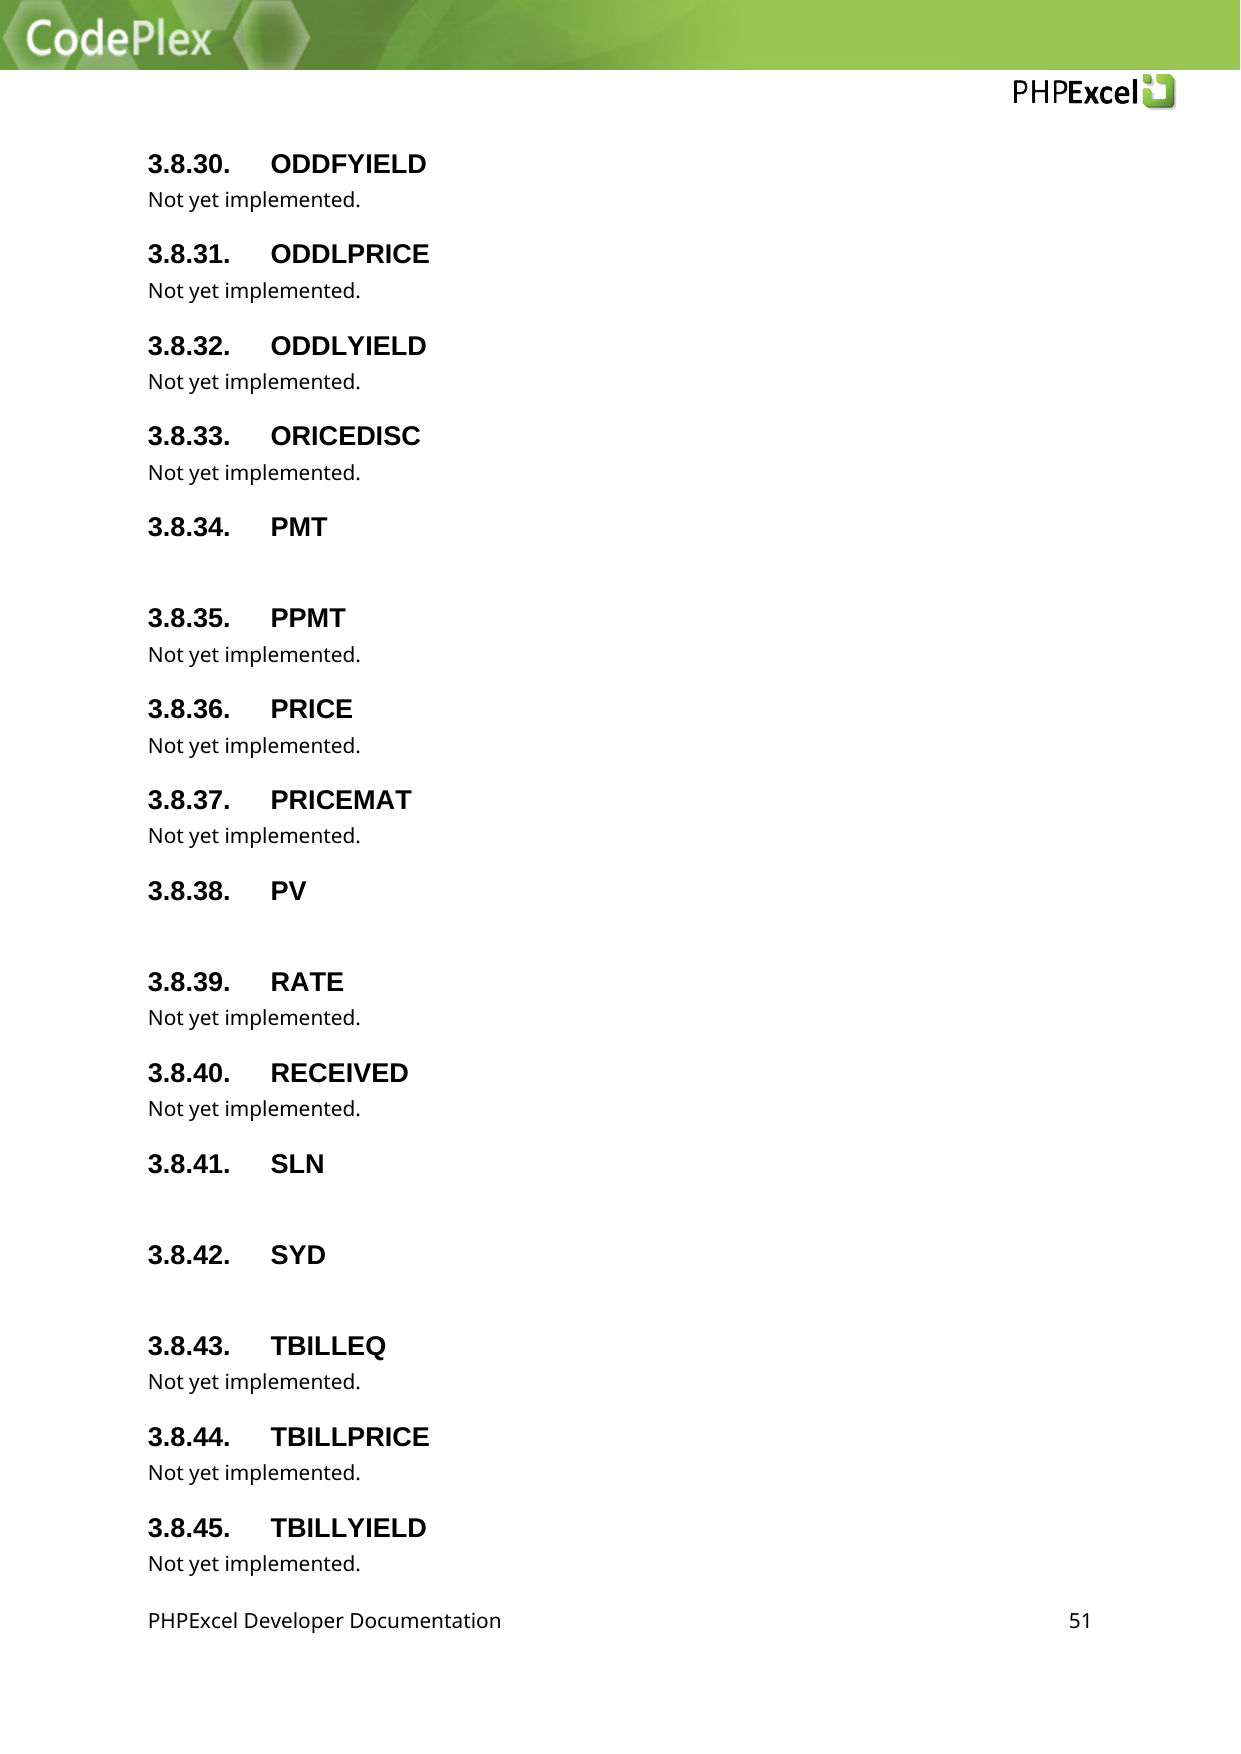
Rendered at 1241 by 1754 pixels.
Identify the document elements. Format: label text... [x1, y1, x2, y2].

subtitle SYD [148, 1239, 1093, 1270]
subtitle TBILLPRICE [148, 1421, 1093, 1452]
text Not yet implemented. [148, 1549, 1093, 1578]
subtitle PMT [148, 511, 1093, 543]
subtitle PRICE [148, 693, 1093, 724]
subtitle RECEIVED [148, 1057, 1093, 1088]
text Not yet implemented. [148, 276, 1093, 304]
subtitle PPMT [148, 602, 1093, 633]
text Not yet implemented. [148, 1367, 1093, 1396]
subtitle TBILLYIELD [148, 1512, 1093, 1543]
text Not yet implemented. [148, 822, 1093, 850]
subtitle RATE [148, 966, 1093, 997]
text Not yet implemented. [148, 1003, 1093, 1032]
text Not yet implemented. [148, 731, 1093, 759]
text Not yet implemented. [148, 1458, 1093, 1487]
subtitle PRICEMAT [148, 784, 1093, 815]
text Not yet implemented. [148, 458, 1093, 486]
text Not yet implemented. [148, 1094, 1093, 1123]
subtitle ODDLPRICE [148, 238, 1093, 270]
text Not yet implemented. [148, 185, 1093, 213]
subtitle ORICEDISC [148, 420, 1093, 452]
subtitle SLN [148, 1148, 1093, 1179]
subtitle ODDFYIELD [148, 148, 1093, 179]
text Not yet implemented. [148, 367, 1093, 395]
text Not yet implemented. [148, 640, 1093, 668]
subtitle PV [148, 875, 1093, 906]
subtitle ODDLYIELD [148, 329, 1093, 361]
subtitle TBILLEQ [148, 1330, 1093, 1361]
